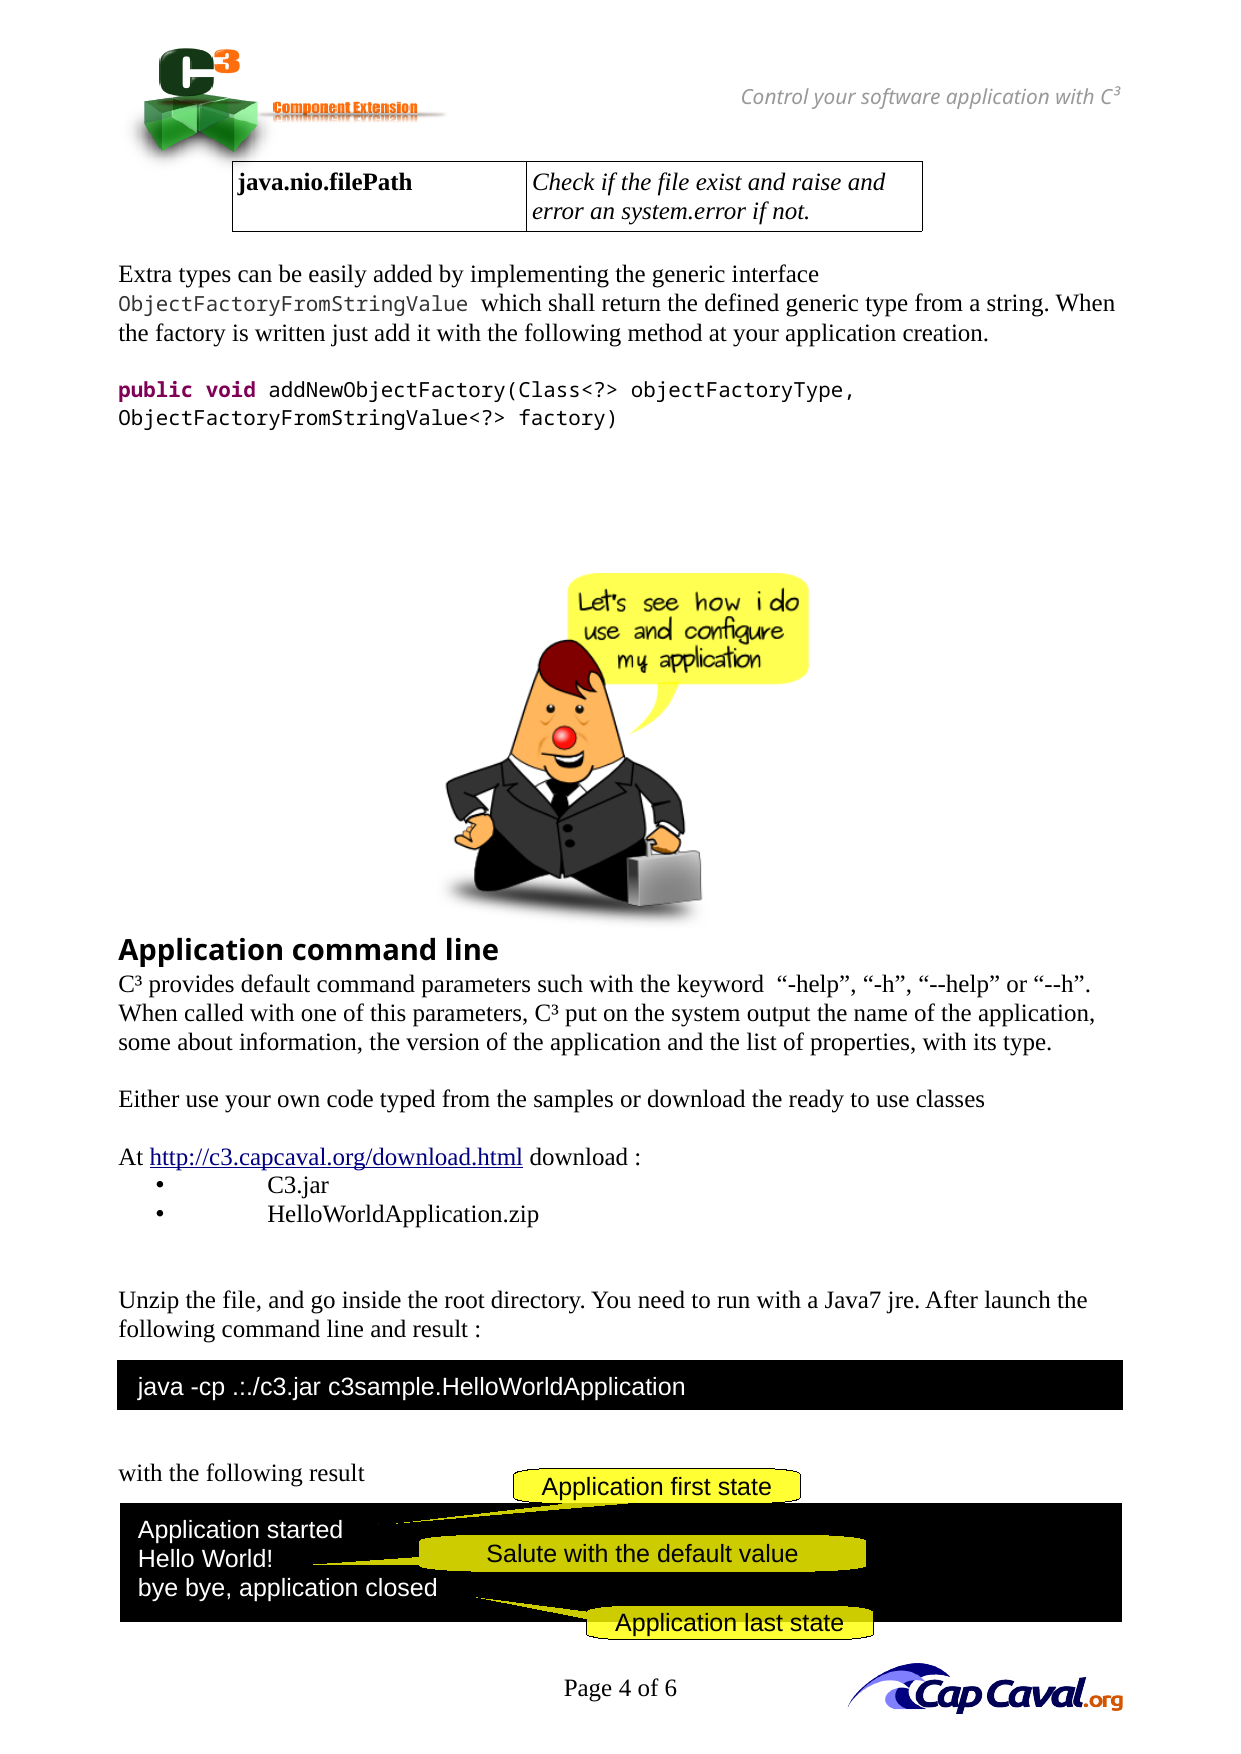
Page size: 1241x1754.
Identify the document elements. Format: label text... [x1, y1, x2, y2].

text At http://c3.capcaval.org/download.html download : [118, 1142, 1122, 1171]
picture [431, 573, 809, 930]
list C3.jar [156, 1171, 1122, 1199]
text C³ provides default command parameters such with the keyword “-help”, “-h”, “--help” or “--h”. When called with one of this parameters, C³ put on the system output the name of the application, some about information, the version of the application and the list of properties, with its type. [118, 969, 1122, 1056]
picture [119, 46, 451, 176]
text public void addNewObjectFactory(Class<?> objectFactoryType, ObjectFactoryFromStringValue<?> factory) [118, 375, 1122, 432]
picture [847, 1663, 1123, 1714]
text Unzip the file, and go inside the root directory. You need to run with a Java7 jre. After launch the following command line and result : [118, 1286, 1122, 1343]
table_cell Check if the file exist and raise and error an system.error if not. [527, 162, 922, 231]
text Application command line [118, 574, 1122, 969]
list HelloWorldApplication.zip [156, 1199, 1122, 1228]
text with the following result [118, 1458, 1122, 1487]
text Extra types can be easily added by implementing the generic interface ObjectFactoryFromStringValue which shall return the defined generic type from a string. When the factory is written just add it with the following method at your application creation. [118, 259, 1122, 346]
table_cell java.nio.filePath [233, 162, 526, 231]
text Either use your own code typed from the samples or download the ready to use classes [118, 1084, 1122, 1113]
picture [233, 162, 451, 176]
